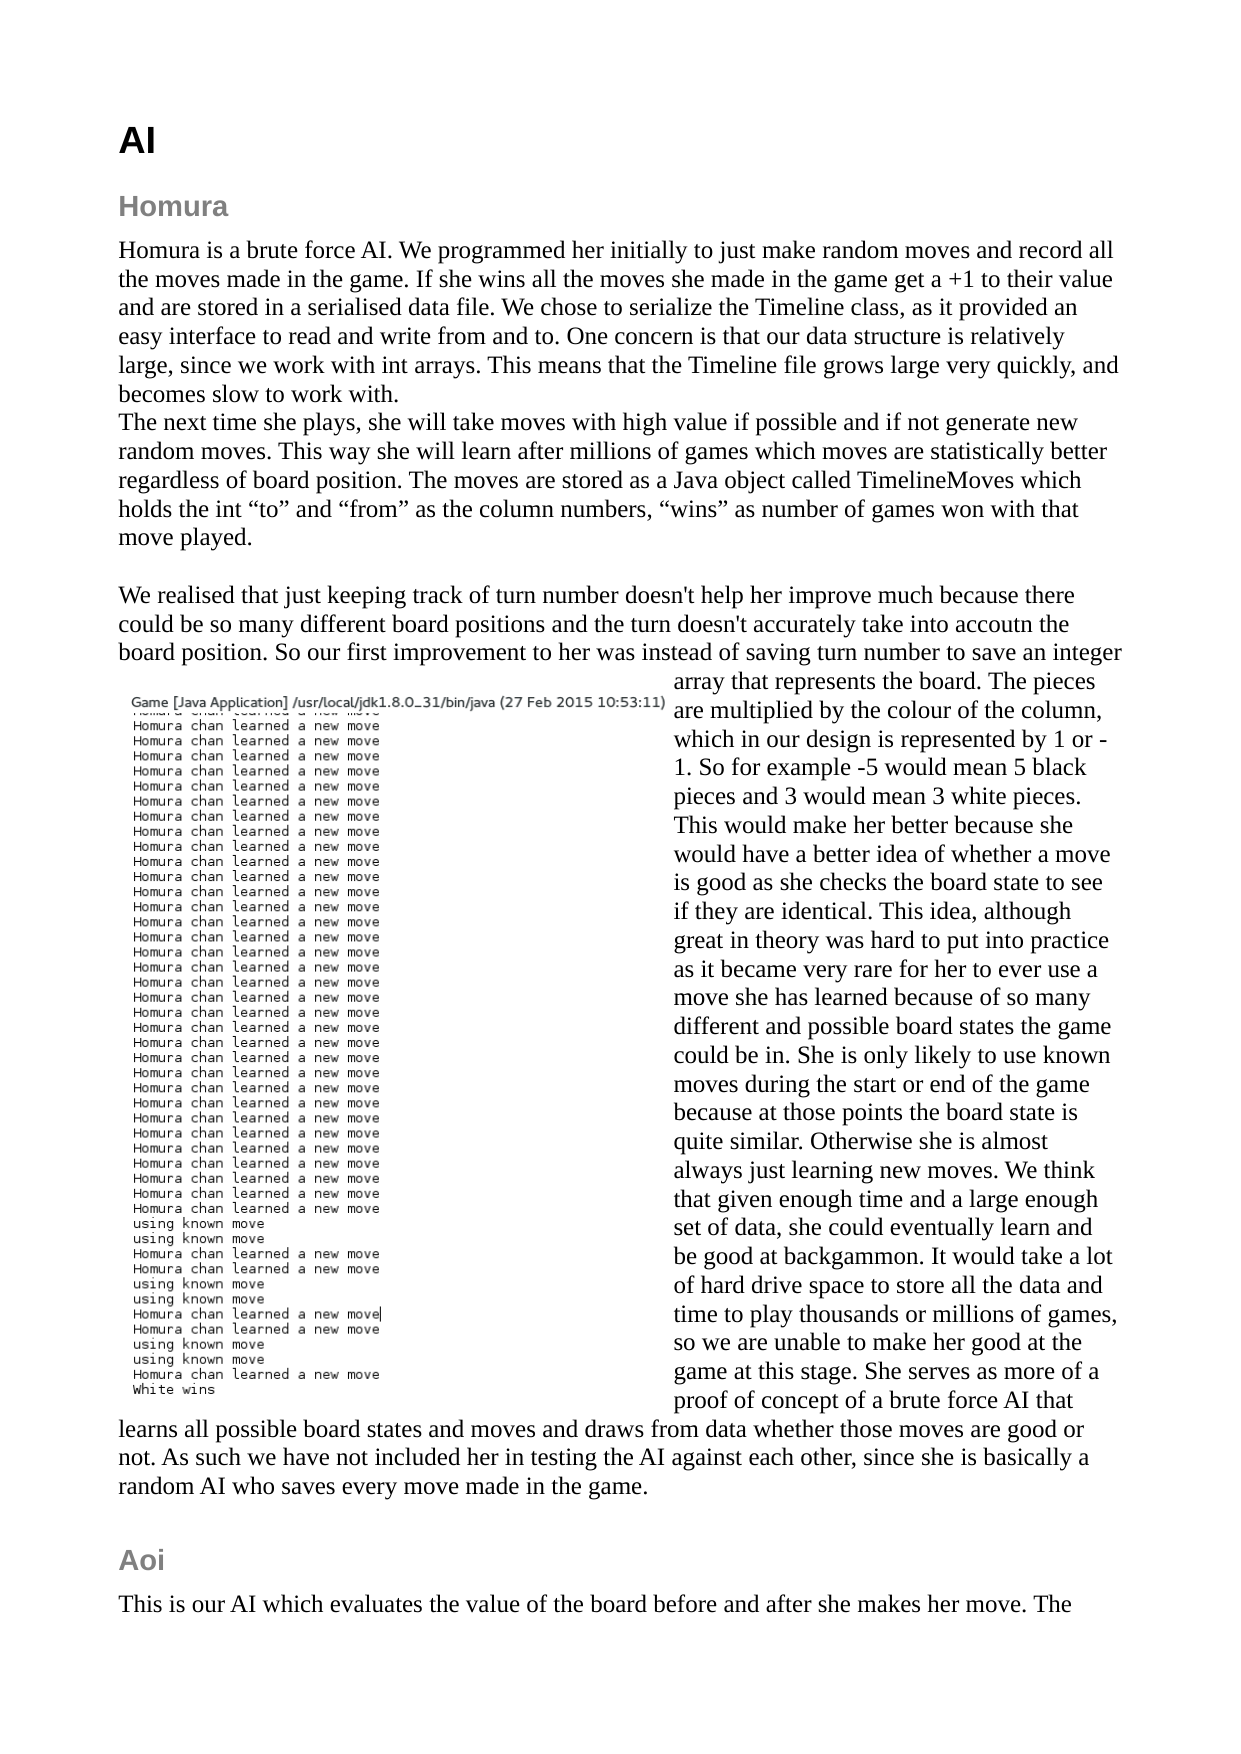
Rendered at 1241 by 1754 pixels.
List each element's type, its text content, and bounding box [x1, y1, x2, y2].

subtitle Homura [118, 189, 1122, 222]
text Homura is a brute force AI. We programmed her initially to just make random moves and record all the moves made in the game. If she wins all the moves she made in the game get a +1 to their value and are stored in a serialised data file. We chose to serialize the Timeline class, as it provided an easy interface to read and write from and to. One concern is that our data structure is relatively large, since we work with int arrays. This means that the Timeline file grows large very quickly, and becomes slow to work with. [118, 235, 1122, 407]
subtitle Aoi [118, 1543, 1122, 1577]
text We realised that just keeping track of turn number doesn't help her improve much because there could be so many different board positions and the turn doesn't accurately take into accoutn the board position. So our first improvement to her was instead of saving turn number to save an integer array that represents the board. The pieces are multiplied by the colour of the column, which in our design is represented by 1 or -1. So for example -5 would mean 5 black pieces and 3 would mean 3 white pieces. This would make her better because she would have a better idea of whether a move is good as she checks the board state to see if they are identical. This idea, although great in theory was hard to put into practice as it became very rare for her to ever use a move she has learned because of so many different and possible board states the game could be in. She is only likely to use known moves during the start or end of the game because at those points the board state is quite similar. Otherwise she is almost always just learning new moves. We think that given enough time and a large enough set of data, she could eventually learn and be good at backgammon. It would take a lot of hard drive space to store all the data and time to play thousands or millions of games, so we are unable to make her good at the game at this stage. She serves as more of a proof of concept of a brute force AI that learns all possible board states and moves and draws from data whether those moves are good or not. As such we have not included her in testing the AI against each other, since she is basically a random AI who saves every move made in the game. [118, 580, 1122, 1500]
text This is our AI which evaluates the value of the board before and after she makes her move. The [118, 1589, 1122, 1618]
subtitle AI [118, 118, 1122, 162]
picture [131, 689, 674, 1397]
text The next time she plays, she will take moves with high value if possible and if not generate new random moves. This way she will learn after millions of games which moves are statistically better regardless of board position. The moves are stored as a Java object called TimelineMoves which holds the int “to” and “from” as the column numbers, “wins” as number of games won with that move played. [118, 407, 1122, 551]
